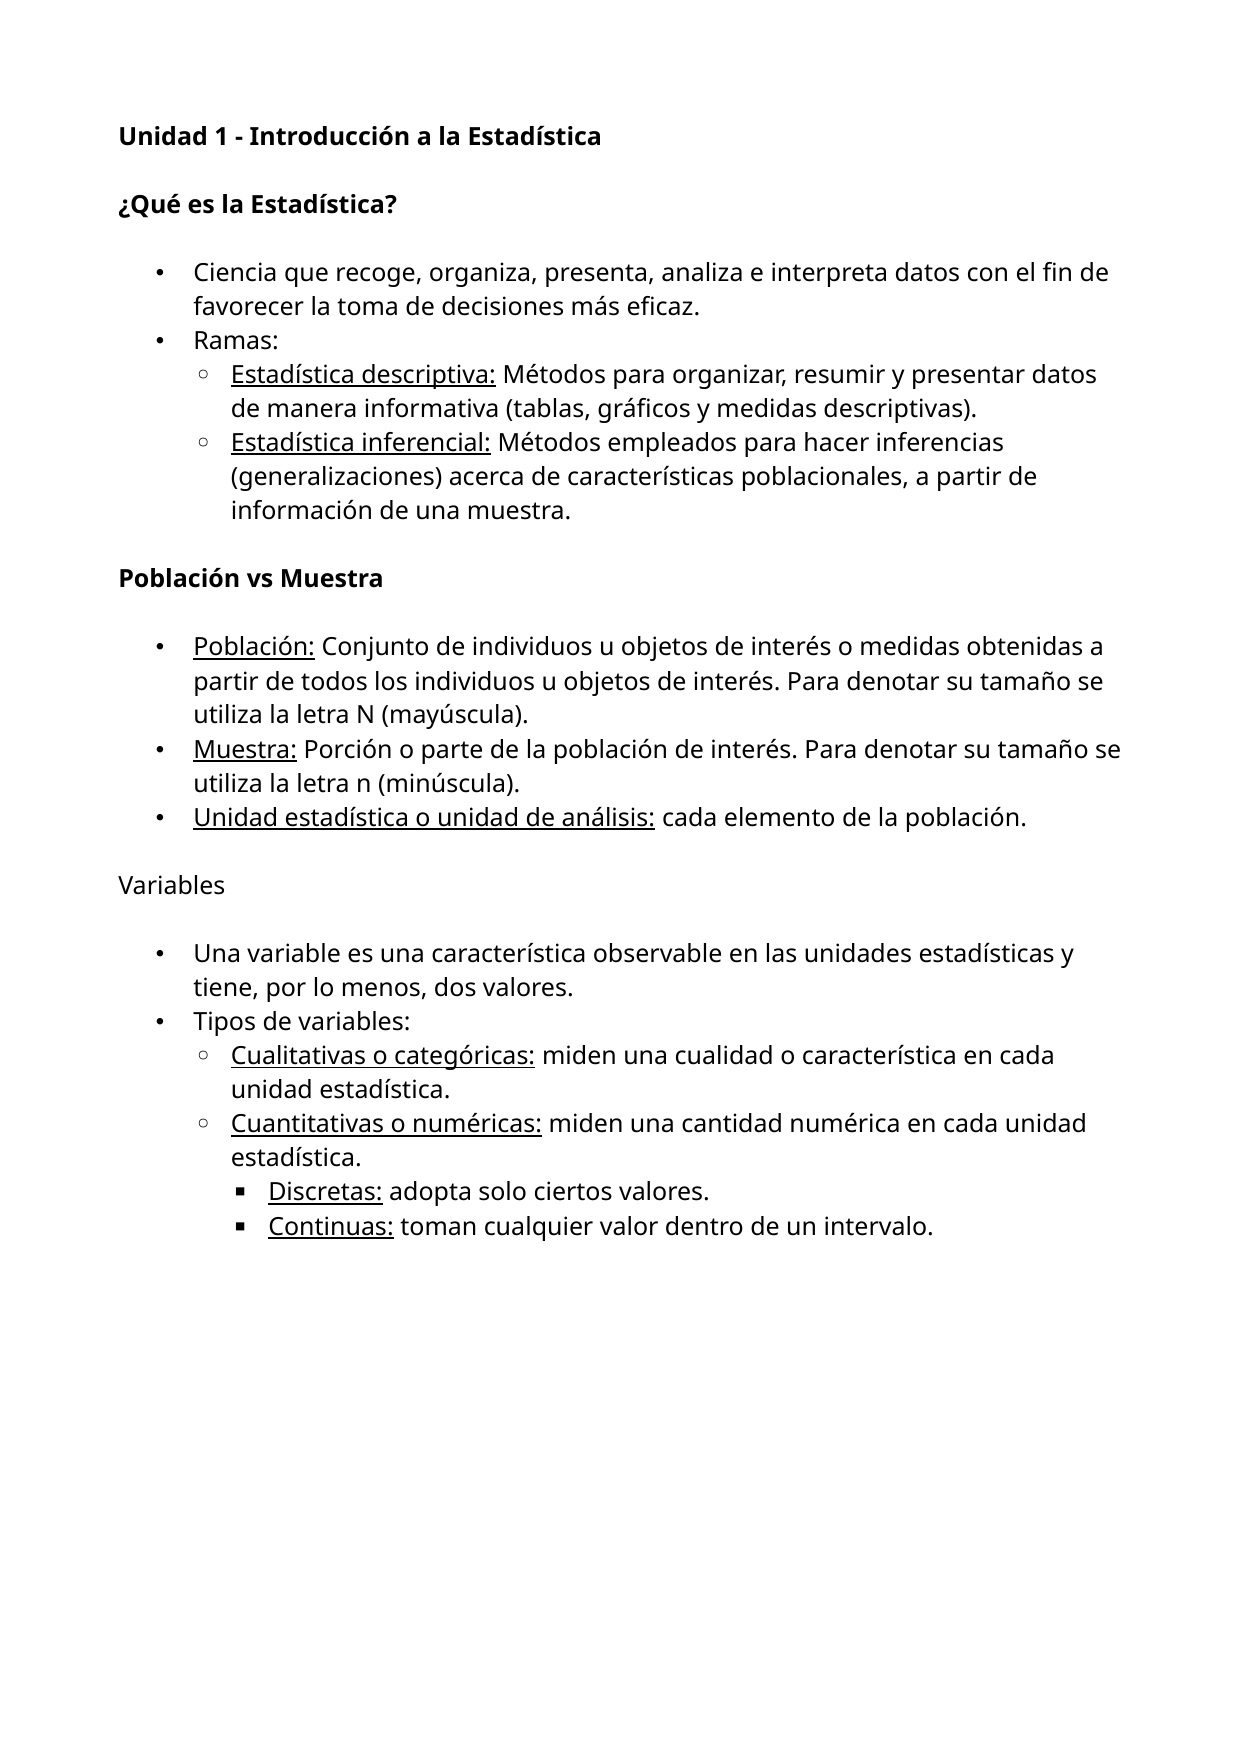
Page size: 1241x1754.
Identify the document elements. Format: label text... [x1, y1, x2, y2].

text Variables [118, 867, 1122, 902]
list Discretas: adopta solo ciertos valores. [231, 1174, 1122, 1208]
text Unidad 1 - Introducción a la Estadística [118, 118, 1122, 152]
list Tipos de variables: [156, 1004, 1122, 1038]
list Cualitativas o categóricas: miden una cualidad o característica en cada unidad estadística. [193, 1038, 1122, 1106]
list Una variable es una característica observable en las unidades estadísticas y tiene, por lo menos, dos valores. [156, 936, 1122, 1004]
list Unidad estadística o unidad de análisis: cada elemento de la población. [156, 799, 1122, 833]
list Muestra: Porción o parte de la población de interés. Para denotar su tamaño se utiliza la letra n (minúscula). [156, 731, 1122, 799]
list Ramas: [156, 322, 1122, 357]
list Cuantitativas o numéricas: miden una cantidad numérica en cada unidad estadística. [193, 1106, 1122, 1174]
list Población: Conjunto de individuos u objetos de interés o medidas obtenidas a partir de todos los individuos u objetos de interés. Para denotar su tamaño se utiliza la letra N (mayúscula). [156, 629, 1122, 731]
text Población vs Muestra [118, 561, 1122, 595]
list Estadística inferencial: Métodos empleados para hacer inferencias (generalizaciones) acerca de características poblacionales, a partir de información de una muestra. [193, 425, 1122, 527]
text ¿Qué es la Estadística? [118, 186, 1122, 220]
list Continuas: toman cualquier valor dentro de un intervalo. [231, 1208, 1122, 1242]
list Estadística descriptiva: Métodos para organizar, resumir y presentar datos de manera informativa (tablas, gráficos y medidas descriptivas). [193, 357, 1122, 425]
list Ciencia que recoge, organiza, presenta, analiza e interpreta datos con el fin de favorecer la toma de decisiones más eficaz. [156, 254, 1122, 322]
